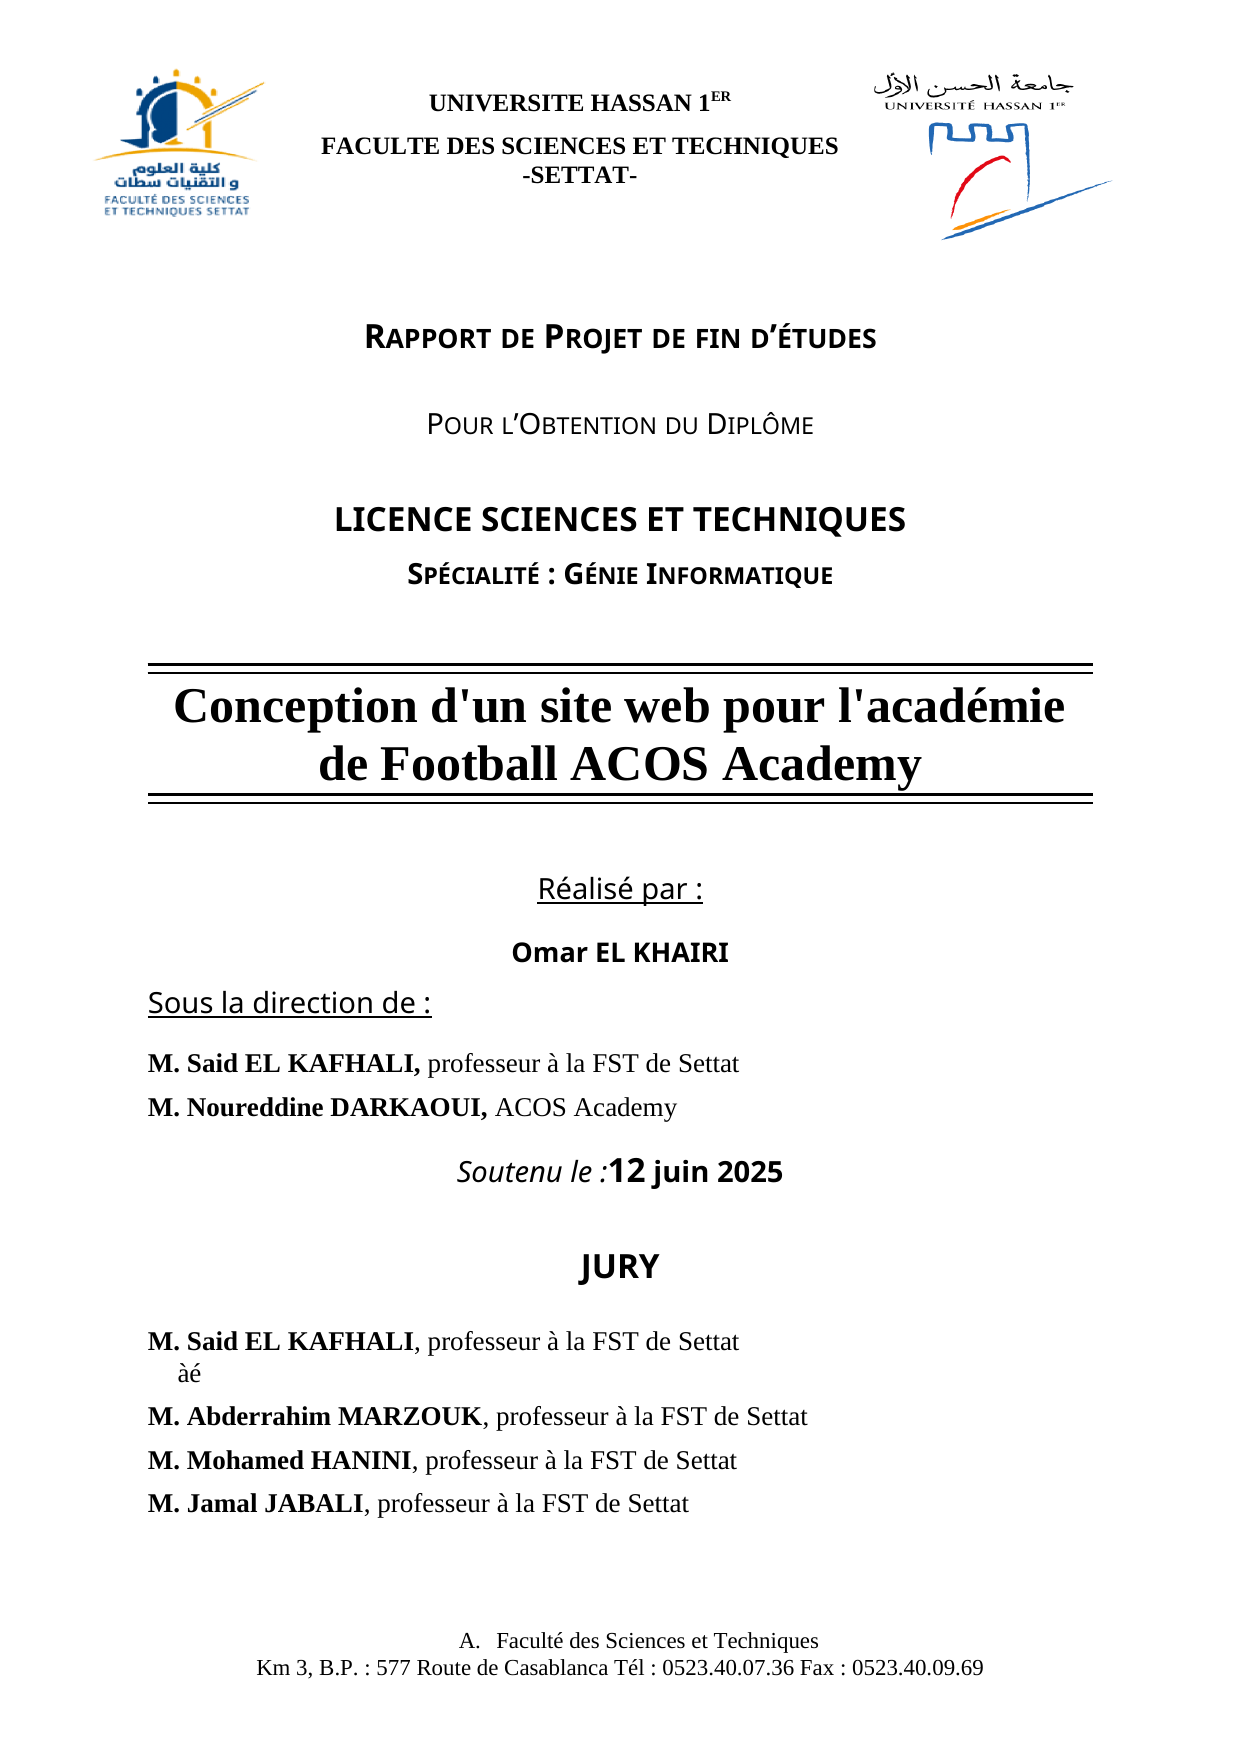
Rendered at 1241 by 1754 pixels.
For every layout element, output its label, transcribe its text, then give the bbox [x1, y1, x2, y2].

text Pour l’Obtention du Diplôme [148, 403, 1093, 443]
picture [824, 44, 1145, 252]
text [148, 796, 1093, 802]
text M. Jamal JABALI, professeur à la FST de Settat [148, 1488, 1175, 1519]
text M. Noureddine DARKAOUI, ACOS Academy [148, 1091, 1093, 1122]
text LICENCE SCIENCES ET TECHNIQUES [148, 495, 1093, 541]
text Spécialité : Génie Informatique [148, 553, 1093, 593]
text Conception d'un site web pour l'académie de Football ACOS Academy [148, 674, 1093, 793]
text Réalisé par : [148, 869, 1093, 908]
text Rapport de Projet de fin d’études [148, 313, 1093, 358]
text Soutenu le :12 juin 2025 [148, 1147, 1093, 1193]
picture [92, 44, 272, 222]
text M. Said EL KAFHALI, professeur à la FST de Settat àé [148, 1326, 1175, 1388]
text [148, 666, 1093, 672]
text Omar EL KHAIRI [148, 933, 1093, 970]
text JURY [148, 1243, 1093, 1288]
text Sous la direction de : [148, 983, 1093, 1022]
text UNIVERSITE HASSAN 1ER [303, 88, 856, 117]
text M. Said EL KAFHALI, professeur à la FST de Settat [148, 1047, 1093, 1078]
text FACULTE DES SCIENCES ET TECHNIQUES [303, 131, 856, 160]
text M. Abderrahim MARZOUK, professeur à la FST de Settat [148, 1400, 1175, 1431]
text M. Mohamed HANINI, professeur à la FST de Settat [148, 1444, 1175, 1475]
text -SETTAT- [303, 160, 856, 188]
